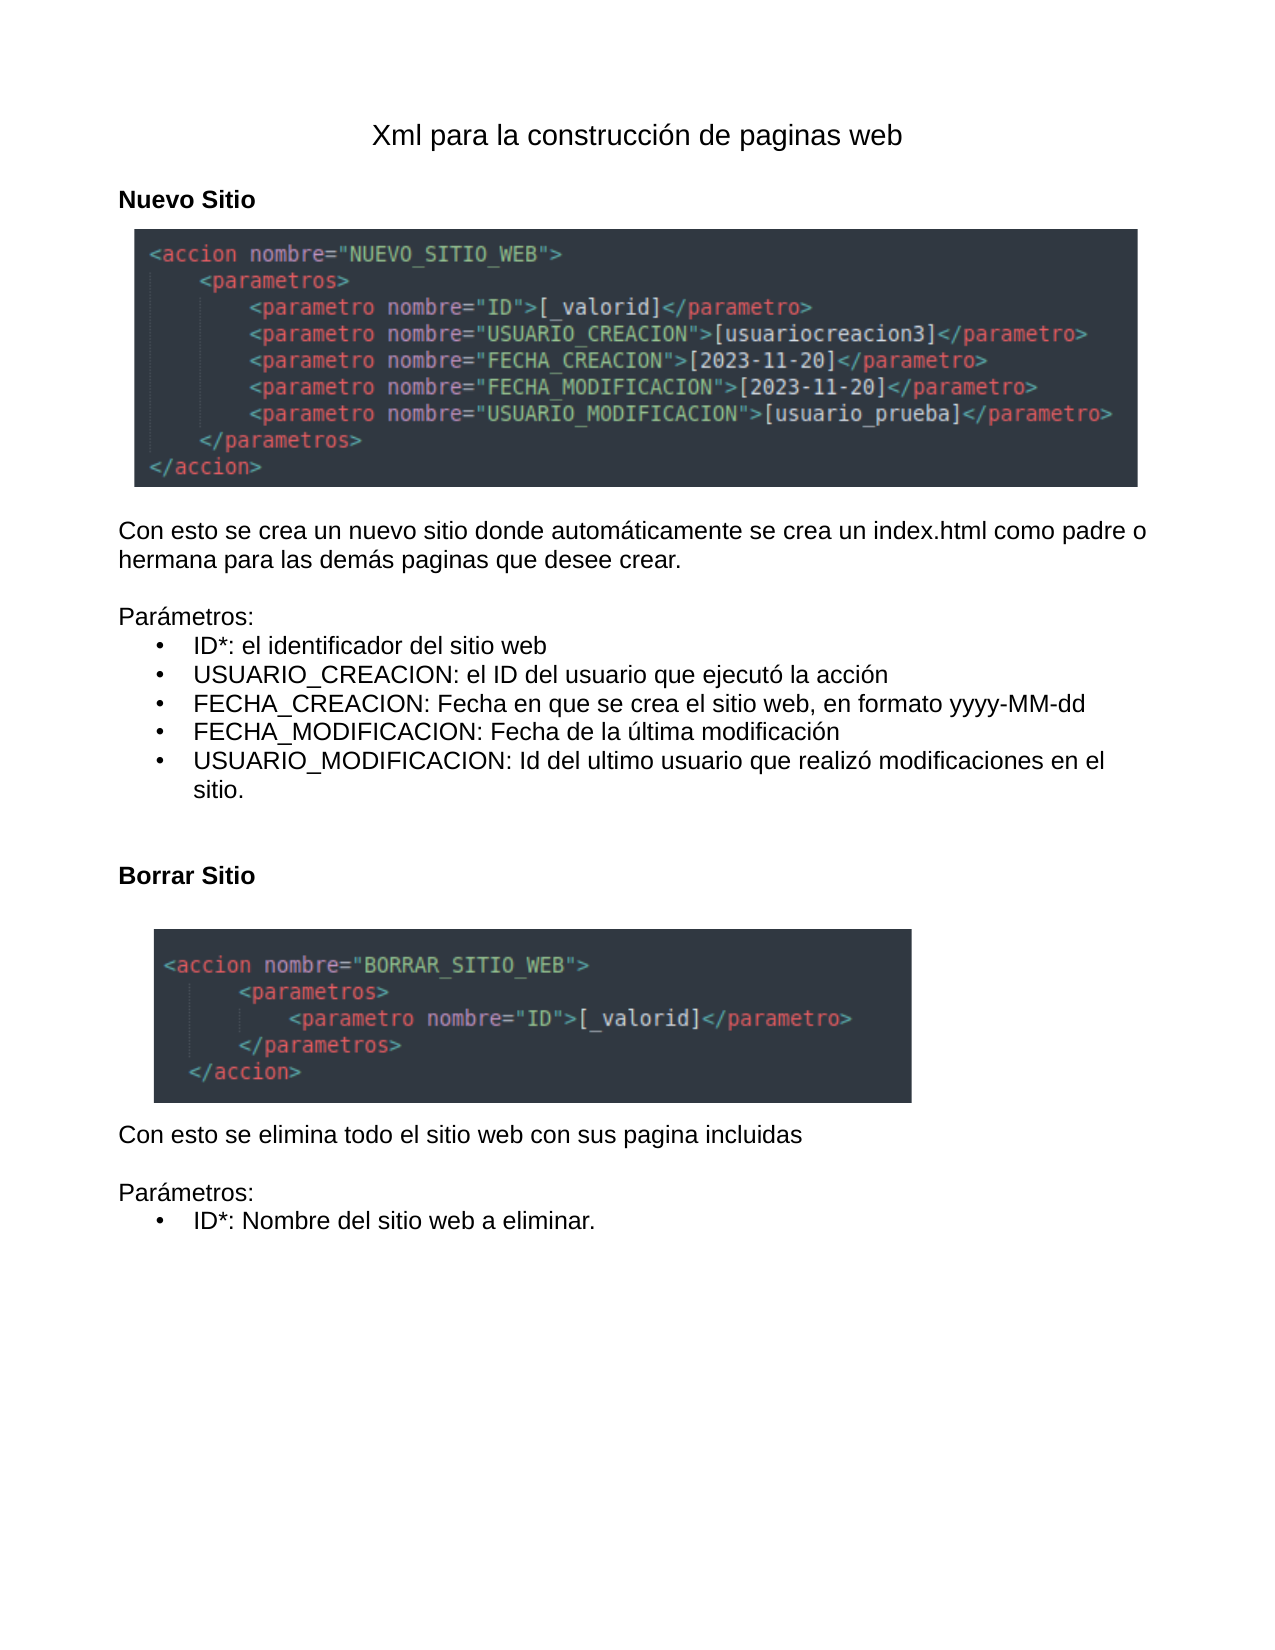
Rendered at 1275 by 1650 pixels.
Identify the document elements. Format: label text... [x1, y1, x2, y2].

list USUARIO_CREACION: el ID del usuario que ejecutó la acción [156, 660, 1157, 688]
text Parámetros: [118, 602, 1157, 631]
text Parámetros: [118, 1178, 1157, 1206]
picture [134, 229, 1138, 487]
text Xml para la construcción de paginas web [118, 118, 1157, 152]
list ID*: Nombre del sitio web a eliminar. [156, 1206, 1157, 1235]
list USUARIO_MODIFICACION: Id del ultimo usuario que realizó modificaciones en el sitio. [156, 746, 1157, 804]
list ID*: el identificador del sitio web [156, 631, 1157, 660]
text Con esto se elimina todo el sitio web con sus pagina incluidas [118, 1120, 1157, 1149]
list FECHA_MODIFICACION: Fecha de la última modificación [156, 717, 1157, 746]
picture [153, 929, 912, 1103]
text Nuevo Sitio [118, 185, 1157, 214]
text Con esto se crea un nuevo sitio donde automáticamente se crea un index.html como padre o hermana para las demás paginas que desee crear. [118, 516, 1157, 573]
list FECHA_CREACION: Fecha en que se crea el sitio web, en formato yyyy-MM-dd [156, 688, 1157, 717]
text Borrar Sitio [118, 833, 1157, 890]
